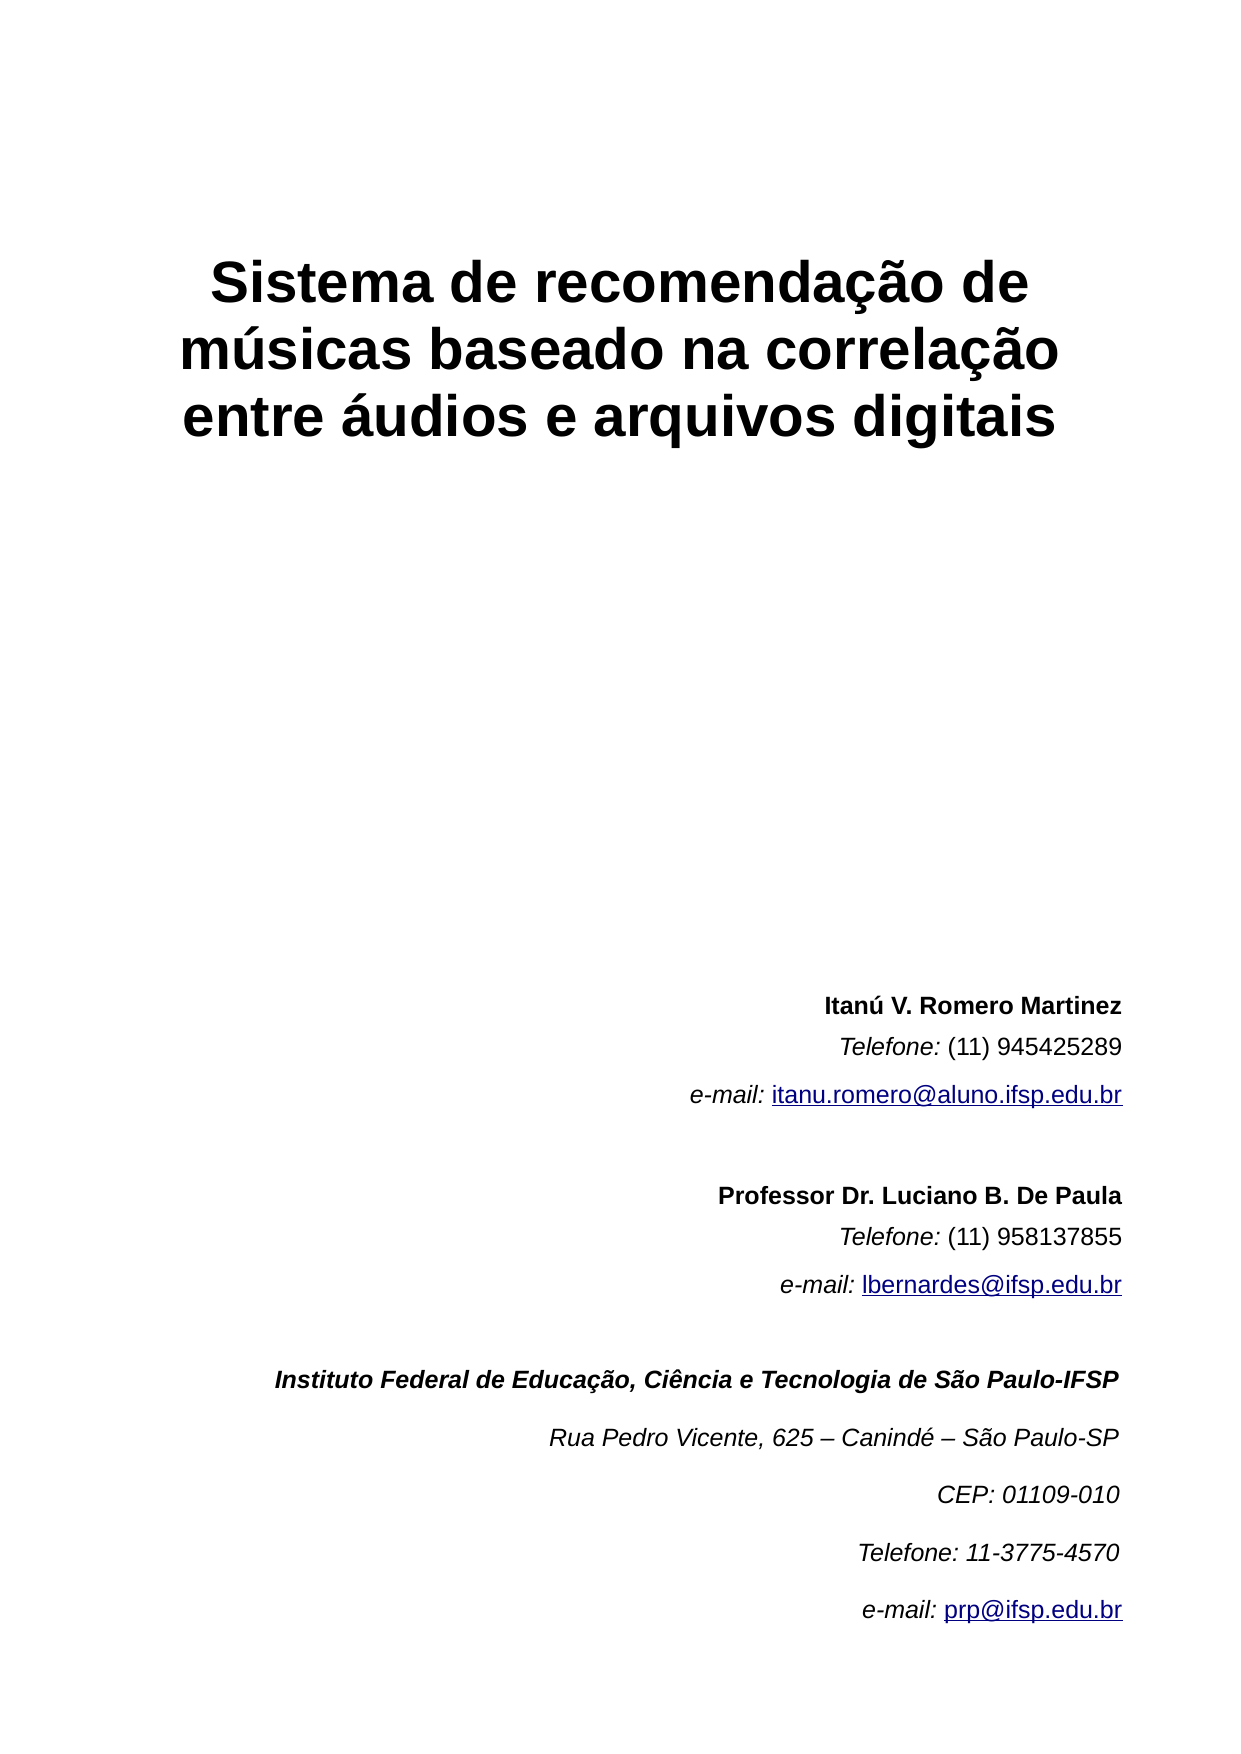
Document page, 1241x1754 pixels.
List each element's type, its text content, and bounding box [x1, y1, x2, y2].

subtitle Professor Dr. Luciano B. De Paula [118, 1181, 1122, 1210]
text Instituto Federal de Educação, Ciência e Tecnologia de São Paulo-IFSP [156, 1365, 1122, 1394]
text e-mail: prp@ifsp.edu.br [156, 1595, 1122, 1624]
text Telefone: (11) 958137855 [118, 1222, 1122, 1251]
text e-mail: lbernardes@ifsp.edu.br [118, 1270, 1122, 1299]
text Rua Pedro Vicente, 625 – Canindé – São Paulo-SP [156, 1423, 1122, 1451]
text CEP: 01109-010 [156, 1480, 1122, 1509]
text Telefone: (11) 945425289 [118, 1032, 1122, 1061]
subtitle Itanú V. Romero Martinez [118, 991, 1122, 1019]
title Sistema de recomendação de músicas baseado na correlação entre áudios e arquivos digitais [118, 248, 1122, 449]
text Telefone: 11-3775-4570 [156, 1538, 1122, 1566]
text e-mail: itanu.romero@aluno.ifsp.edu.br [118, 1079, 1122, 1108]
